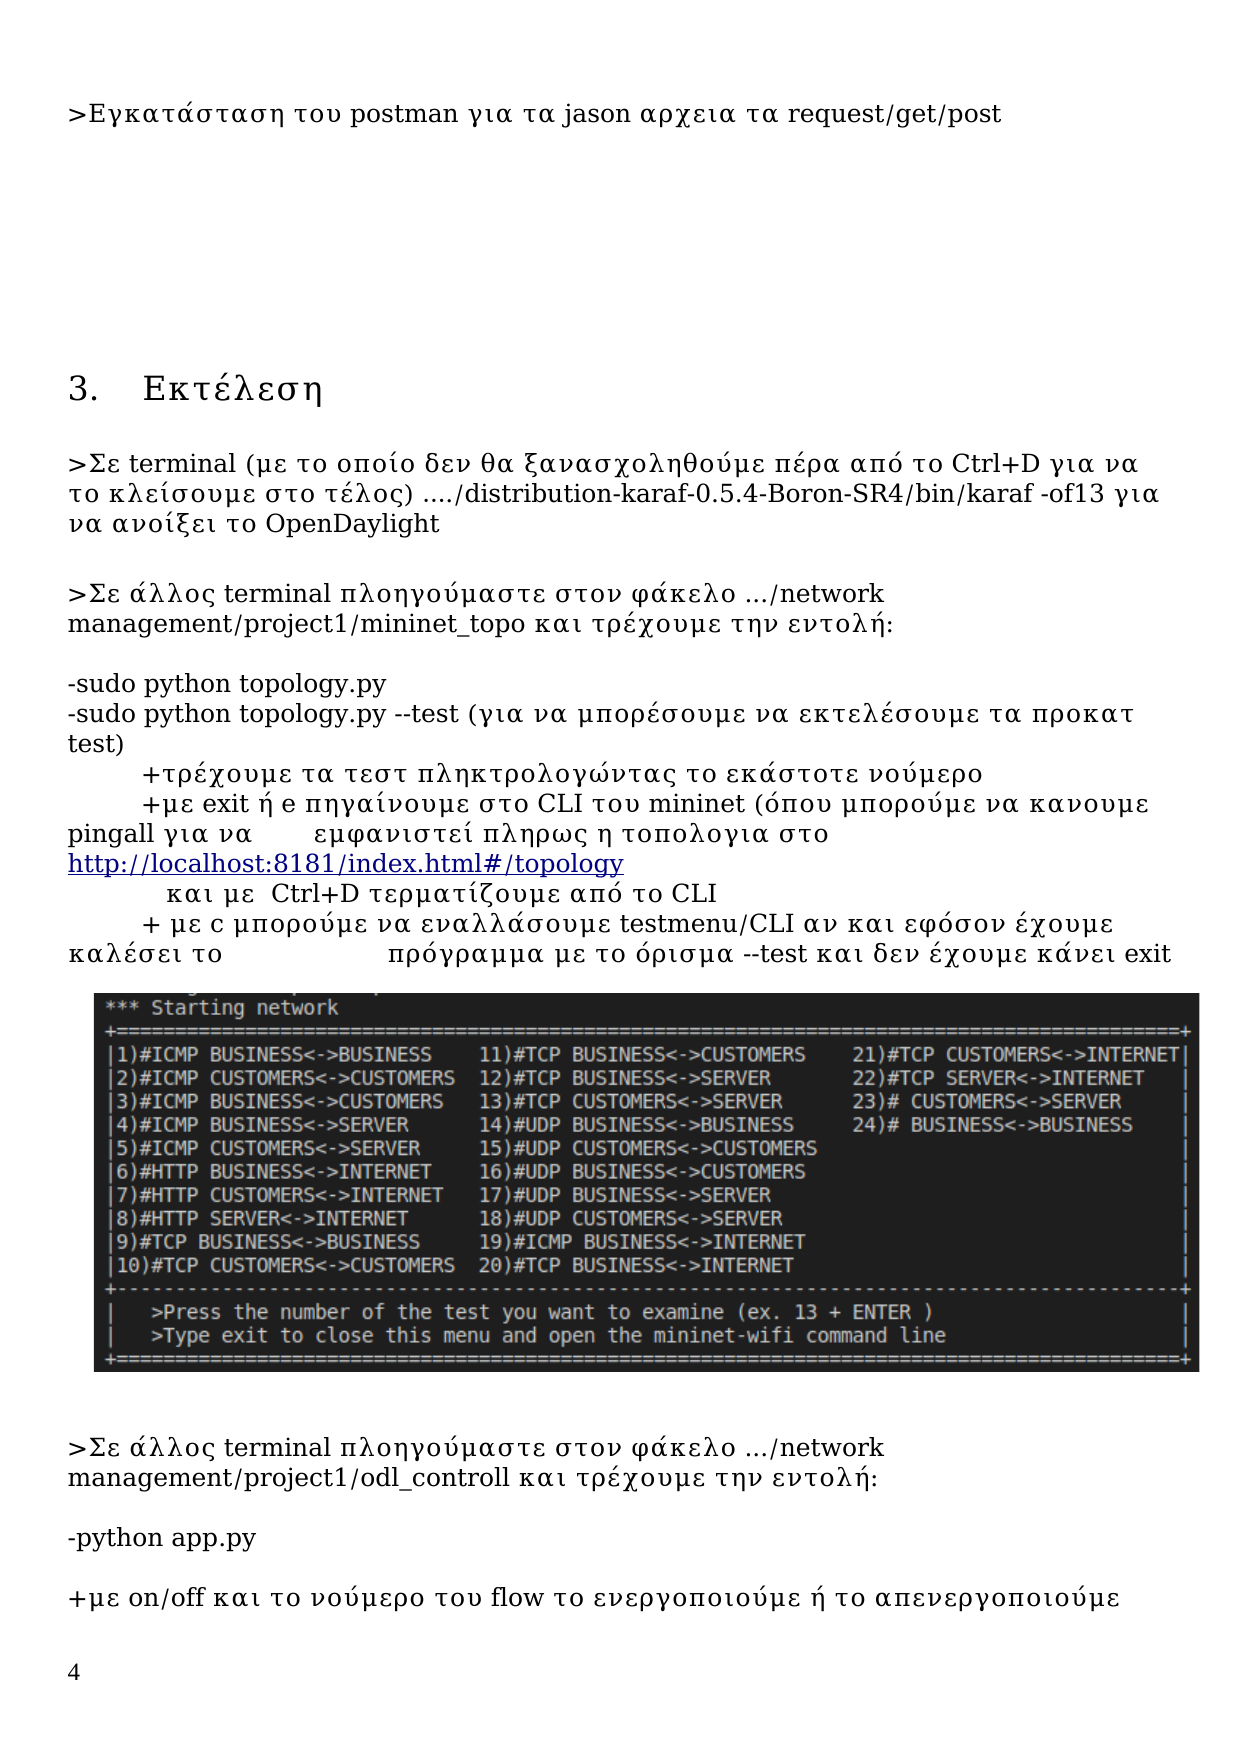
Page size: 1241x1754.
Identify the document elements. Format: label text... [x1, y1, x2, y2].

picture [93, 993, 1200, 1372]
text >Σε άλλος terminal πλοηγούμαστε στον φάκελο .../network management/project1/odl_controll και τρέχουμε την εντολή: [67, 1431, 1173, 1491]
text >Σε terminal (με το οποίο δεν θα ξανασχοληθούμε πέρα από το Ctrl+D για να το κλείσουμε στο τέλος) …./distribution-karaf-0.5.4-Boron-SR4/bin/karaf -of13 για να ανοίξει το OpenDaylight [67, 447, 1173, 537]
text -sudo python topology.py --test (για να μπορέσουμε να εκτελέσουμε τα προκατ test) [67, 697, 1173, 757]
text -sudo python topology.py [67, 667, 1173, 697]
text +τρέχουμε τα τεστ πληκτρολογώντας το εκάστοτε νούμερο [67, 757, 1173, 787]
text 3. Εκτέλεση [67, 367, 1173, 407]
text -python app.py [67, 1521, 1173, 1551]
text + με c μπορούμε να εναλλάσουμε testmenu/CLI αν και εφόσον έχουμε καλέσει το πρόγραμμα με το όρισμα --test και δεν έχουμε κάνει exit [67, 907, 1173, 967]
text και με Ctrl+D τερματίζουμε από το CLI [67, 877, 1173, 907]
text >Σε άλλος terminal πλοηγούμαστε στον φάκελο .../network management/project1/mininet_topo και τρέχουμε την εντολή: [67, 577, 1173, 637]
text +με exit ή e πηγαίνουμε στο CLI του mininet (όπου μπορούμε να κανουμε pingall για να εμφανιστεί πληρως η τοπολογια στο http://localhost:8181/index.html#/topology [67, 787, 1173, 877]
text >Εγκατάσταση του postman για τα jason αρχεια τα request/get/post [67, 97, 1173, 127]
text +με on/off και το νούμερο του flow το ενεργοποιούμε ή το απενεργοποιούμε [67, 1581, 1173, 1611]
